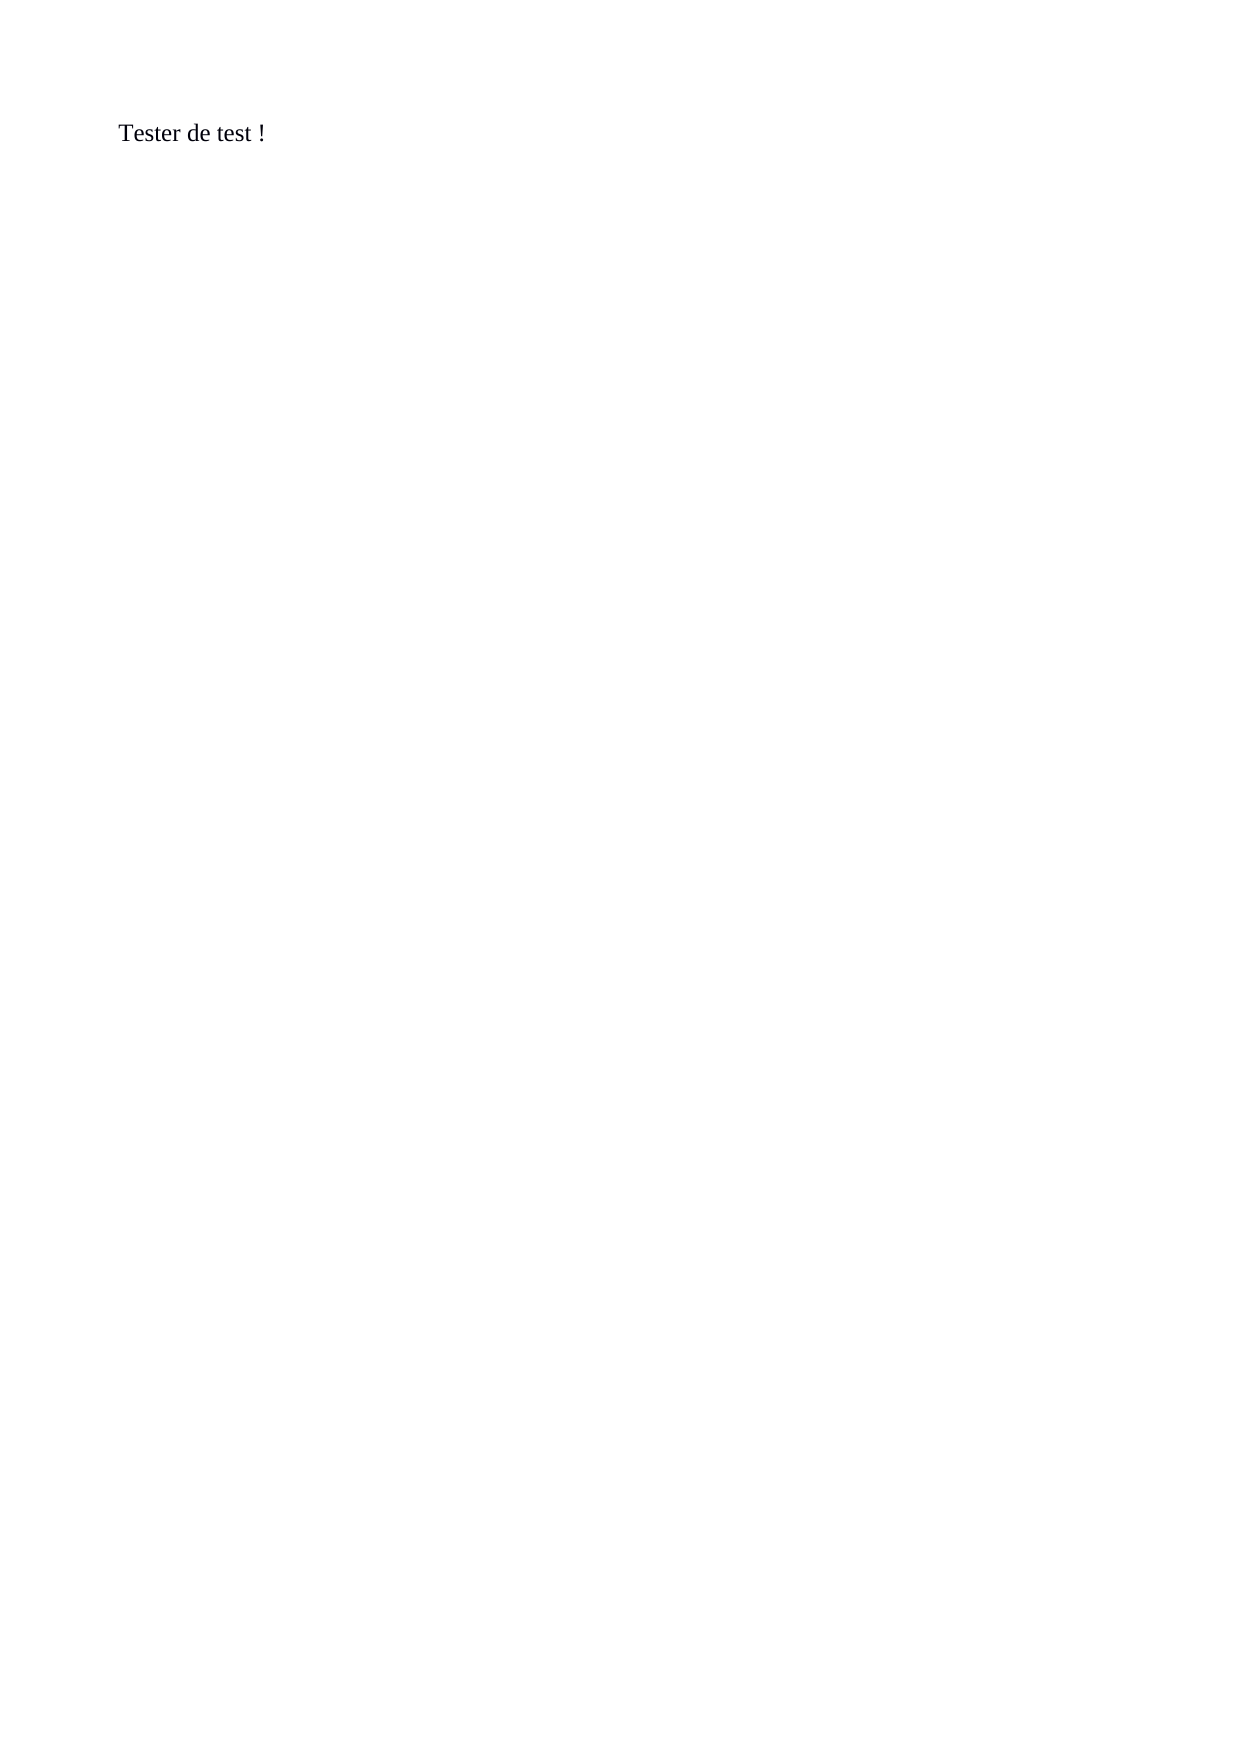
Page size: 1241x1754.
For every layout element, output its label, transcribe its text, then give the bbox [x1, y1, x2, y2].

text Tester de test ! [118, 118, 1122, 147]
